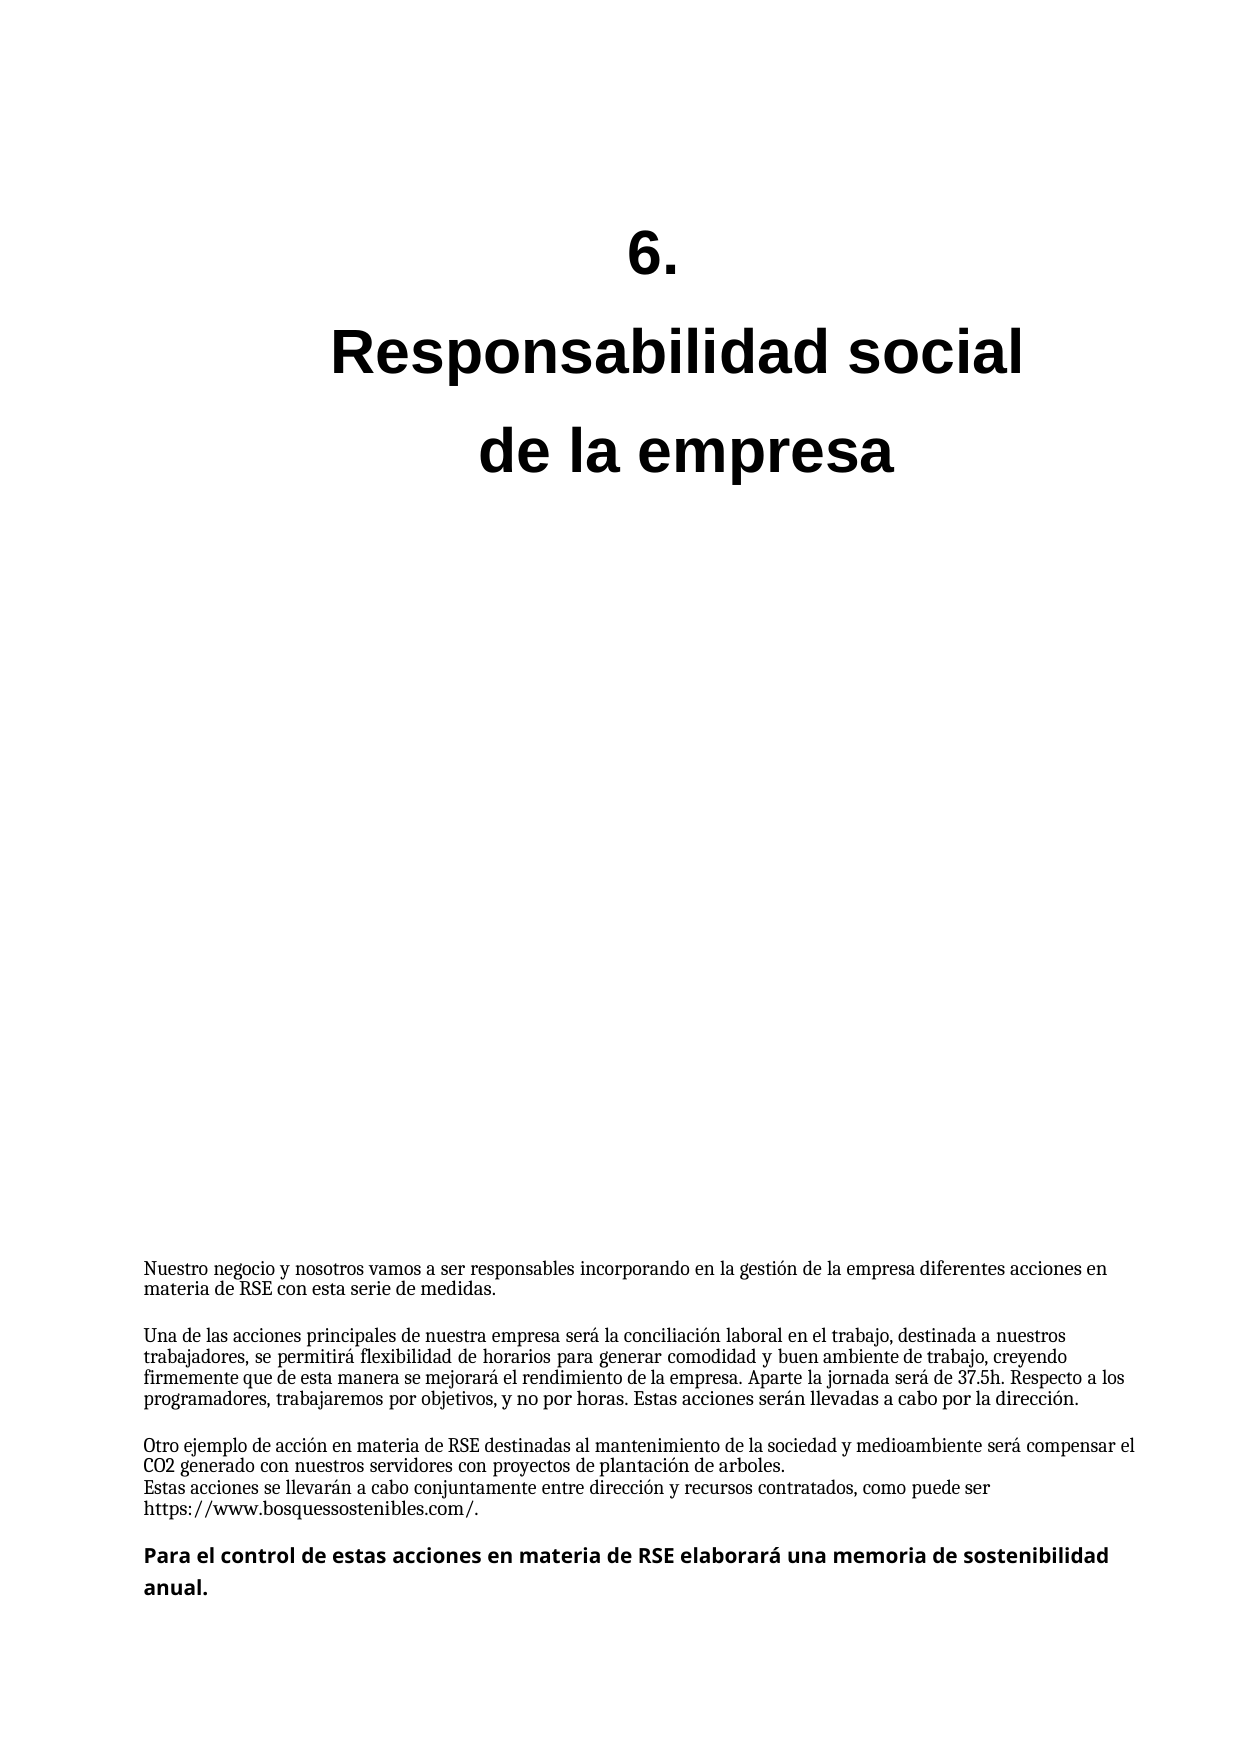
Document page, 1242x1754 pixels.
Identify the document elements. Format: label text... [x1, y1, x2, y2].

text Responsabilidad social [180, 315, 1175, 387]
text 6. [131, 216, 1175, 287]
text Una de las acciones principales de nuestra empresa será la conciliación laboral en el trabajo, destinada a nuestros trabajadores, se permitirá flexibilidad de horarios para generar comodidad y buen ambiente de trabajo, creyendo firmemente que de esta manera se mejorará el rendimiento de la empresa. Aparte la jornada será de 37.5h. Respecto a los programadores, trabajaremos por objetivos, y no por horas. Estas acciones serán llevadas a cabo por la dirección. [143, 1326, 1162, 1411]
text Nuestro negocio y nosotros vamos a ser responsables incorporando en la gestión de la empresa diferentes acciones en materia de RSE con esta serie de medidas. [143, 1258, 1175, 1301]
text Estas acciones se llevarán a cabo conjuntamente entre dirección y recursos contratados, como puede ser https://www.bosquessostenibles.com/. [143, 1478, 1162, 1520]
text Otro ejemplo de acción en materia de RSE destinadas al mantenimiento de la sociedad y medioambiente será compensar el CO2 generado con nuestros servidores con proyectos de plantación de arboles. [143, 1436, 1154, 1478]
text Para el control de estas acciones en materia de RSE elaborará una memoria de sostenibilidad anual. [143, 1541, 1175, 1602]
text de la empresa [180, 414, 1175, 486]
